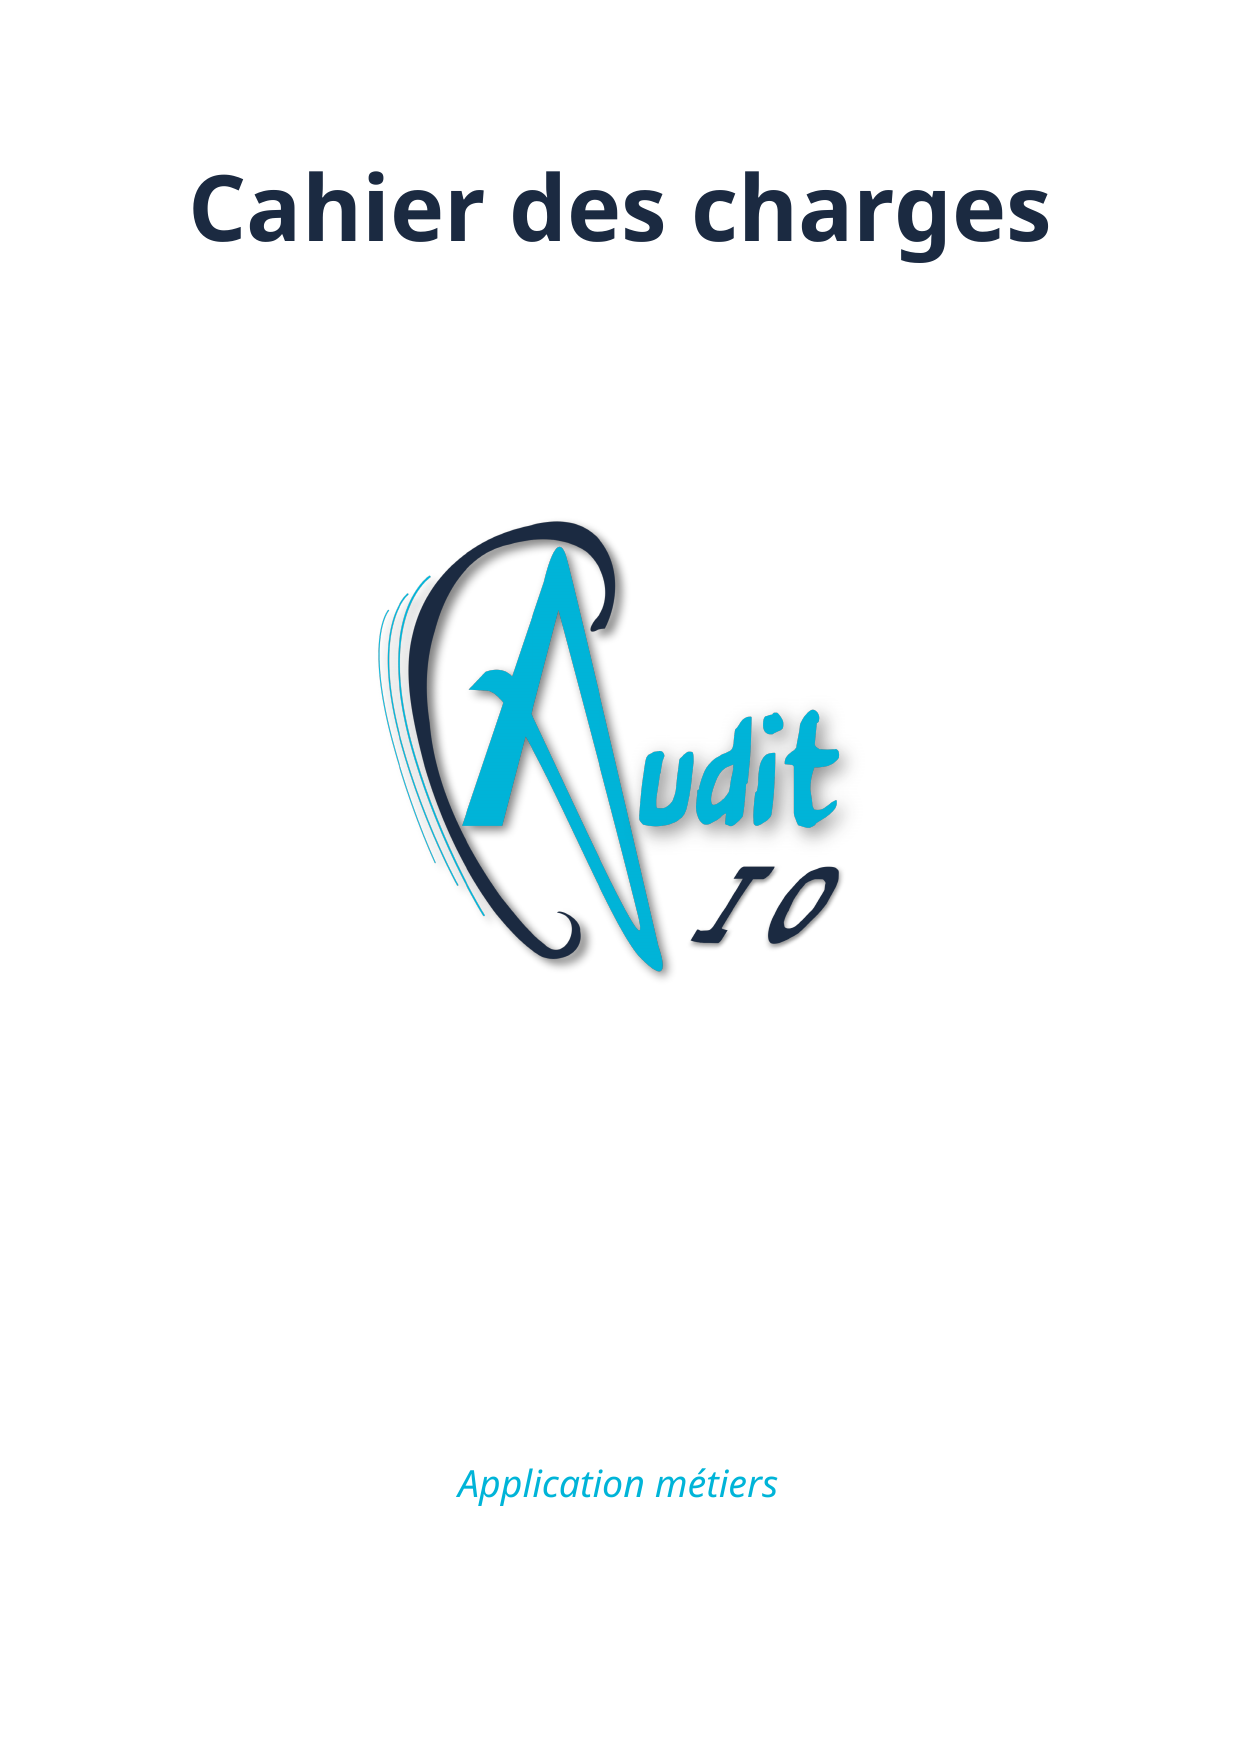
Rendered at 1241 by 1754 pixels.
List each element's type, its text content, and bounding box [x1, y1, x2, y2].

subtitle Application métiers [118, 1457, 1122, 1508]
title Cahier des charges [118, 143, 1122, 268]
picture [333, 505, 866, 987]
